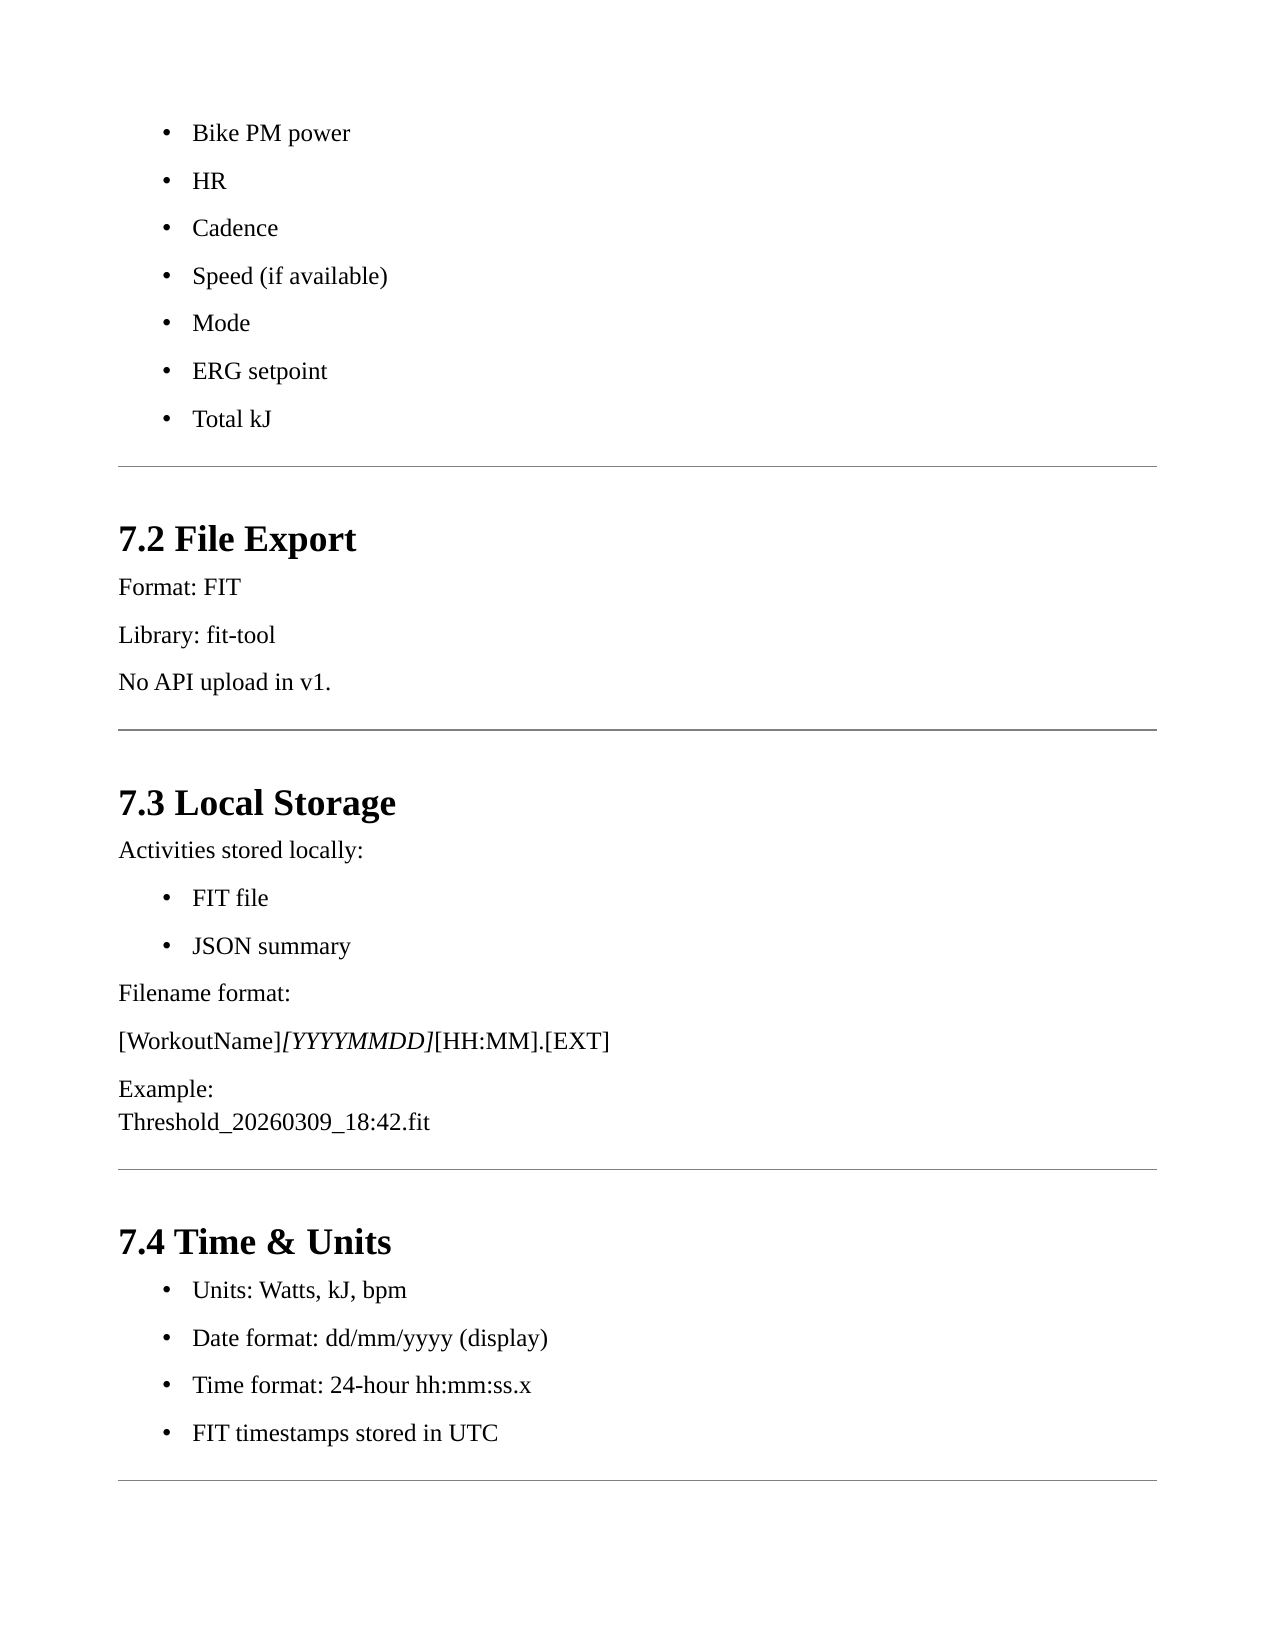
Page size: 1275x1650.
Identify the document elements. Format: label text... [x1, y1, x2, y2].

text No API upload in v1. [118, 667, 1157, 696]
text Activities stored locally: [118, 836, 1157, 864]
list Bike PM power [162, 118, 1157, 147]
text [WorkoutName][YYYYMMDD][HH:MM].[EXT] [118, 1026, 1157, 1055]
list Mode [162, 308, 1157, 337]
list JSON summary [162, 931, 1157, 959]
list Cadence [162, 213, 1157, 242]
subtitle 7.2 File Export [118, 516, 1157, 559]
list Date format: dd/mm/yyyy (display) [162, 1323, 1157, 1351]
text Library: fit-tool [118, 620, 1157, 648]
list FIT timestamps stored in UTC [162, 1418, 1157, 1447]
subtitle 7.3 Local Storage [118, 780, 1157, 823]
list FIT file [162, 883, 1157, 912]
list Total kJ [162, 404, 1157, 432]
text Format: FIT [118, 572, 1157, 601]
list HR [162, 166, 1157, 194]
list Time format: 24-hour hh:mm:ss.x [162, 1370, 1157, 1399]
text Example: Threshold_20260309_18:42.fit [118, 1074, 1157, 1135]
list Units: Watts, kJ, bpm [162, 1275, 1157, 1304]
list Speed (if available) [162, 261, 1157, 290]
text Filename format: [118, 978, 1157, 1007]
subtitle 7.4 Time & Units [118, 1219, 1157, 1262]
list ERG setpoint [162, 356, 1157, 385]
